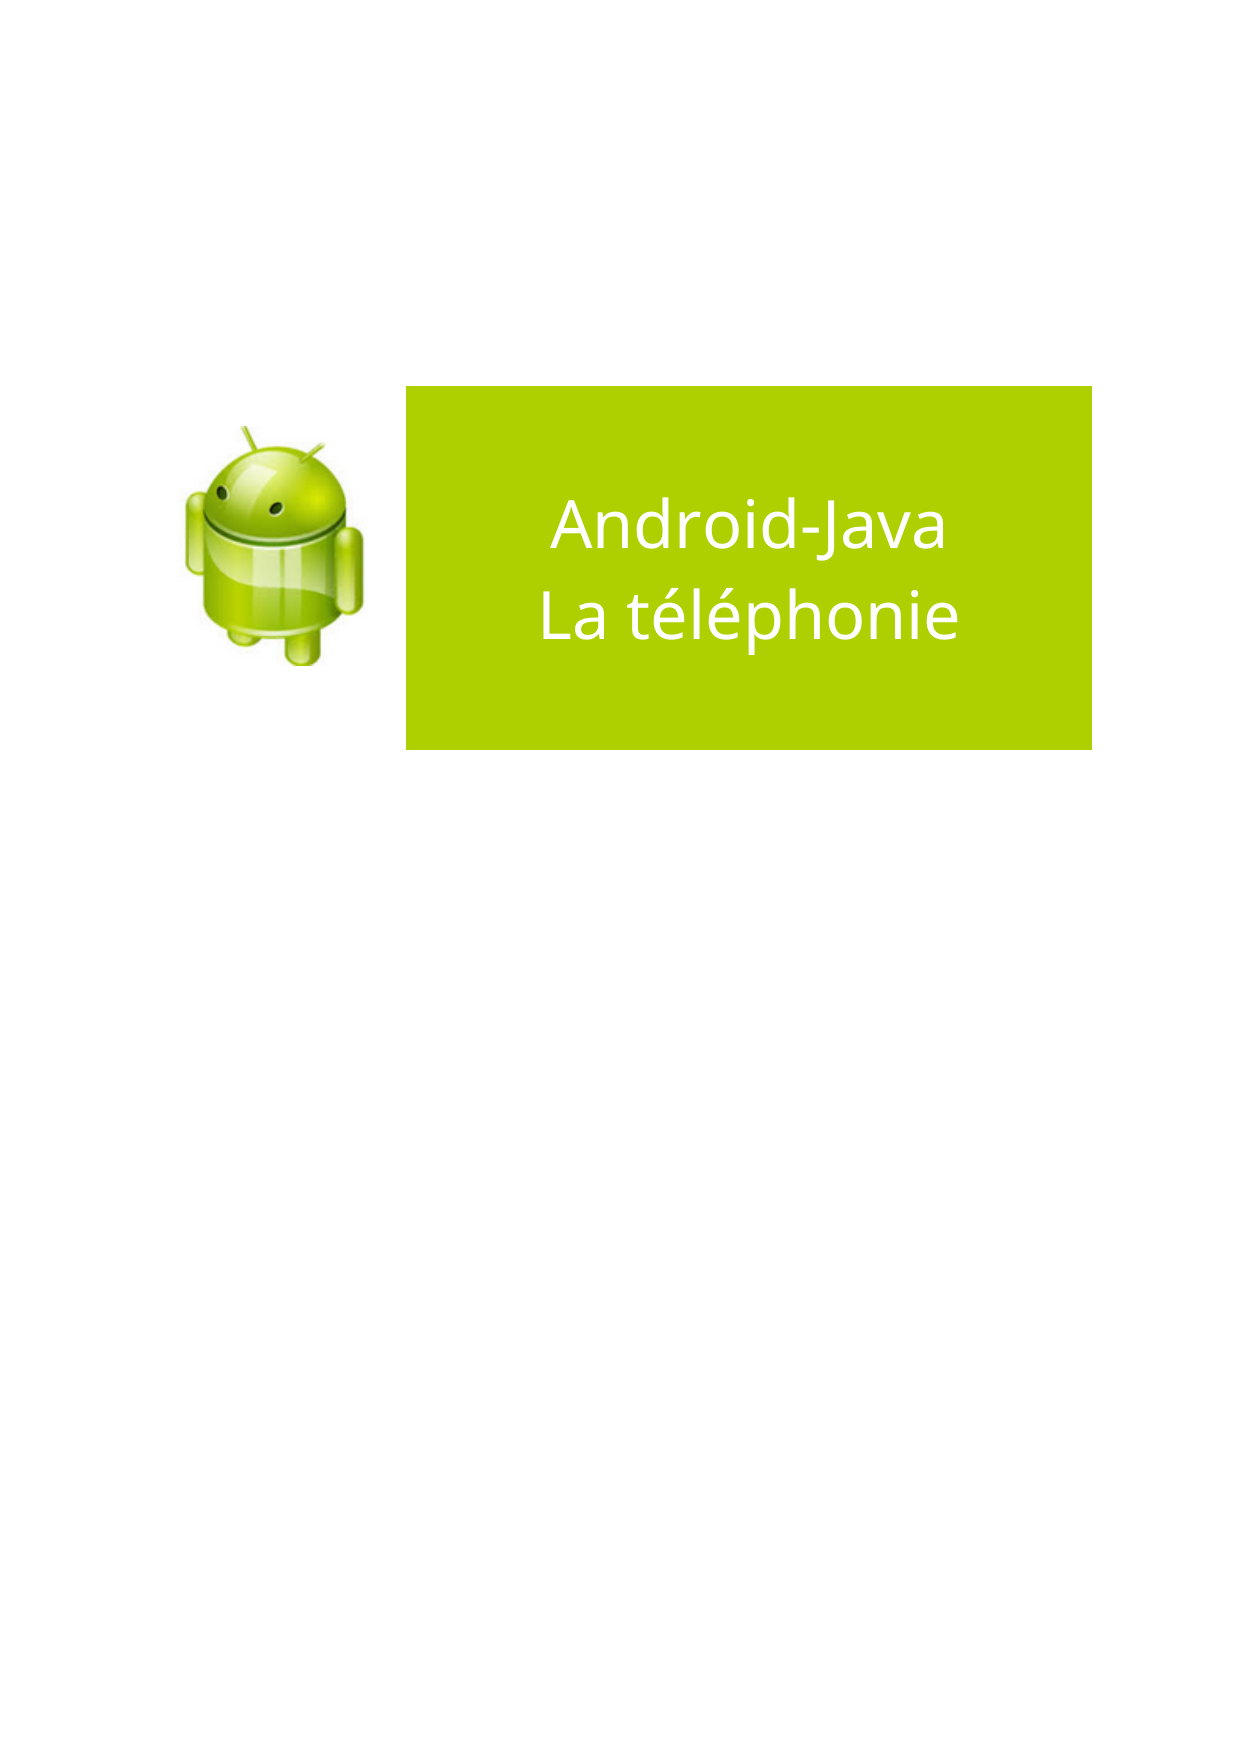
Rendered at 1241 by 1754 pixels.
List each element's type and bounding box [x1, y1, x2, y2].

table_header [148, 386, 406, 750]
picture [156, 426, 398, 666]
